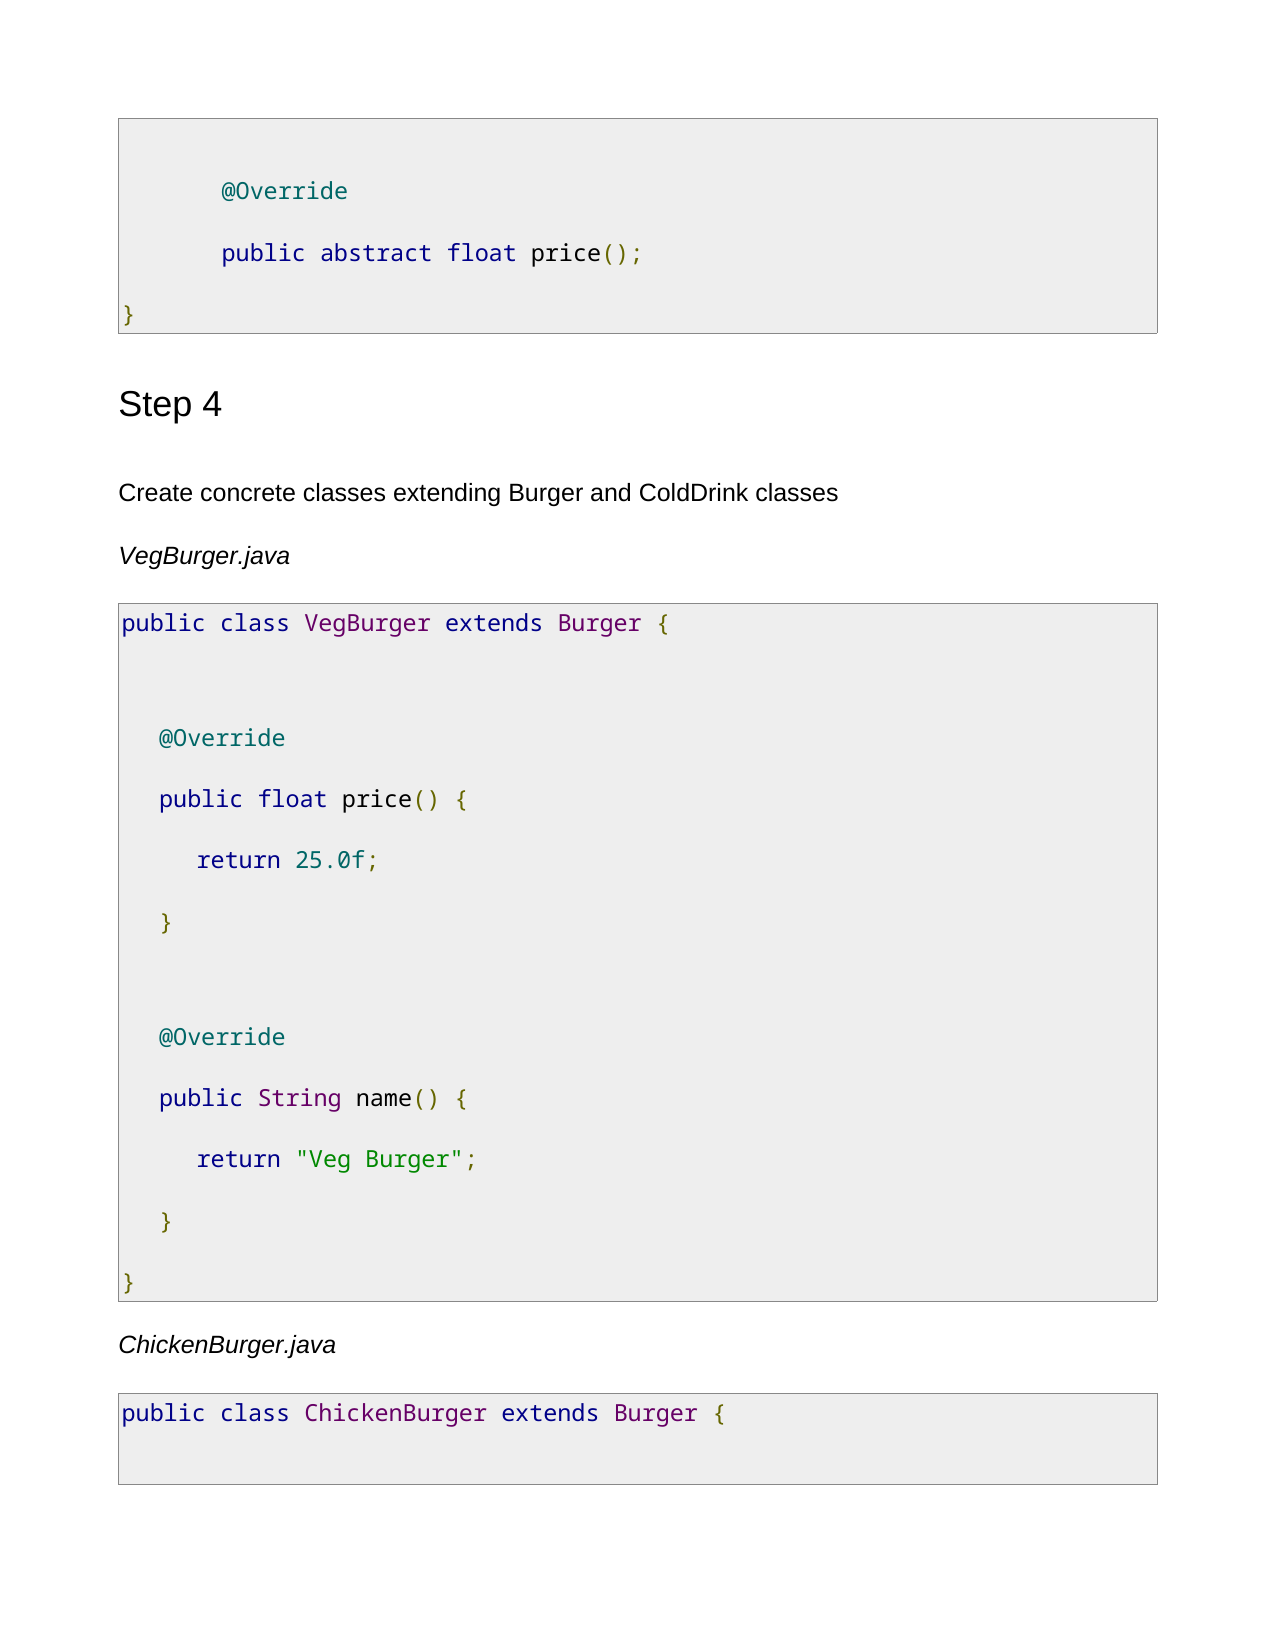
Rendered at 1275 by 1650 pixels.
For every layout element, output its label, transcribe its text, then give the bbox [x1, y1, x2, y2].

text return "Veg Burger"; [119, 1139, 1157, 1175]
text } [119, 1262, 1157, 1301]
text VegBurger.java [118, 541, 1157, 569]
text return 25.0f; [119, 841, 1157, 876]
text } [119, 1201, 1157, 1236]
text @Override [119, 718, 1157, 753]
text ChickenBurger.java [118, 1330, 1157, 1359]
text @Override [119, 1017, 1157, 1052]
subtitle Step 4 [118, 383, 1157, 424]
text public float price() { [119, 779, 1157, 814]
text } [119, 294, 1157, 333]
text public class VegBurger extends Burger { [119, 604, 1157, 638]
text } [119, 902, 1157, 937]
text public class ChickenBurger extends Burger { [119, 1394, 1157, 1428]
text public abstract float price(); [119, 233, 1157, 268]
text public String name() { [119, 1078, 1157, 1113]
text @Override [119, 171, 1157, 206]
text Create concrete classes extending Burger and ColdDrink classes [118, 478, 1157, 507]
